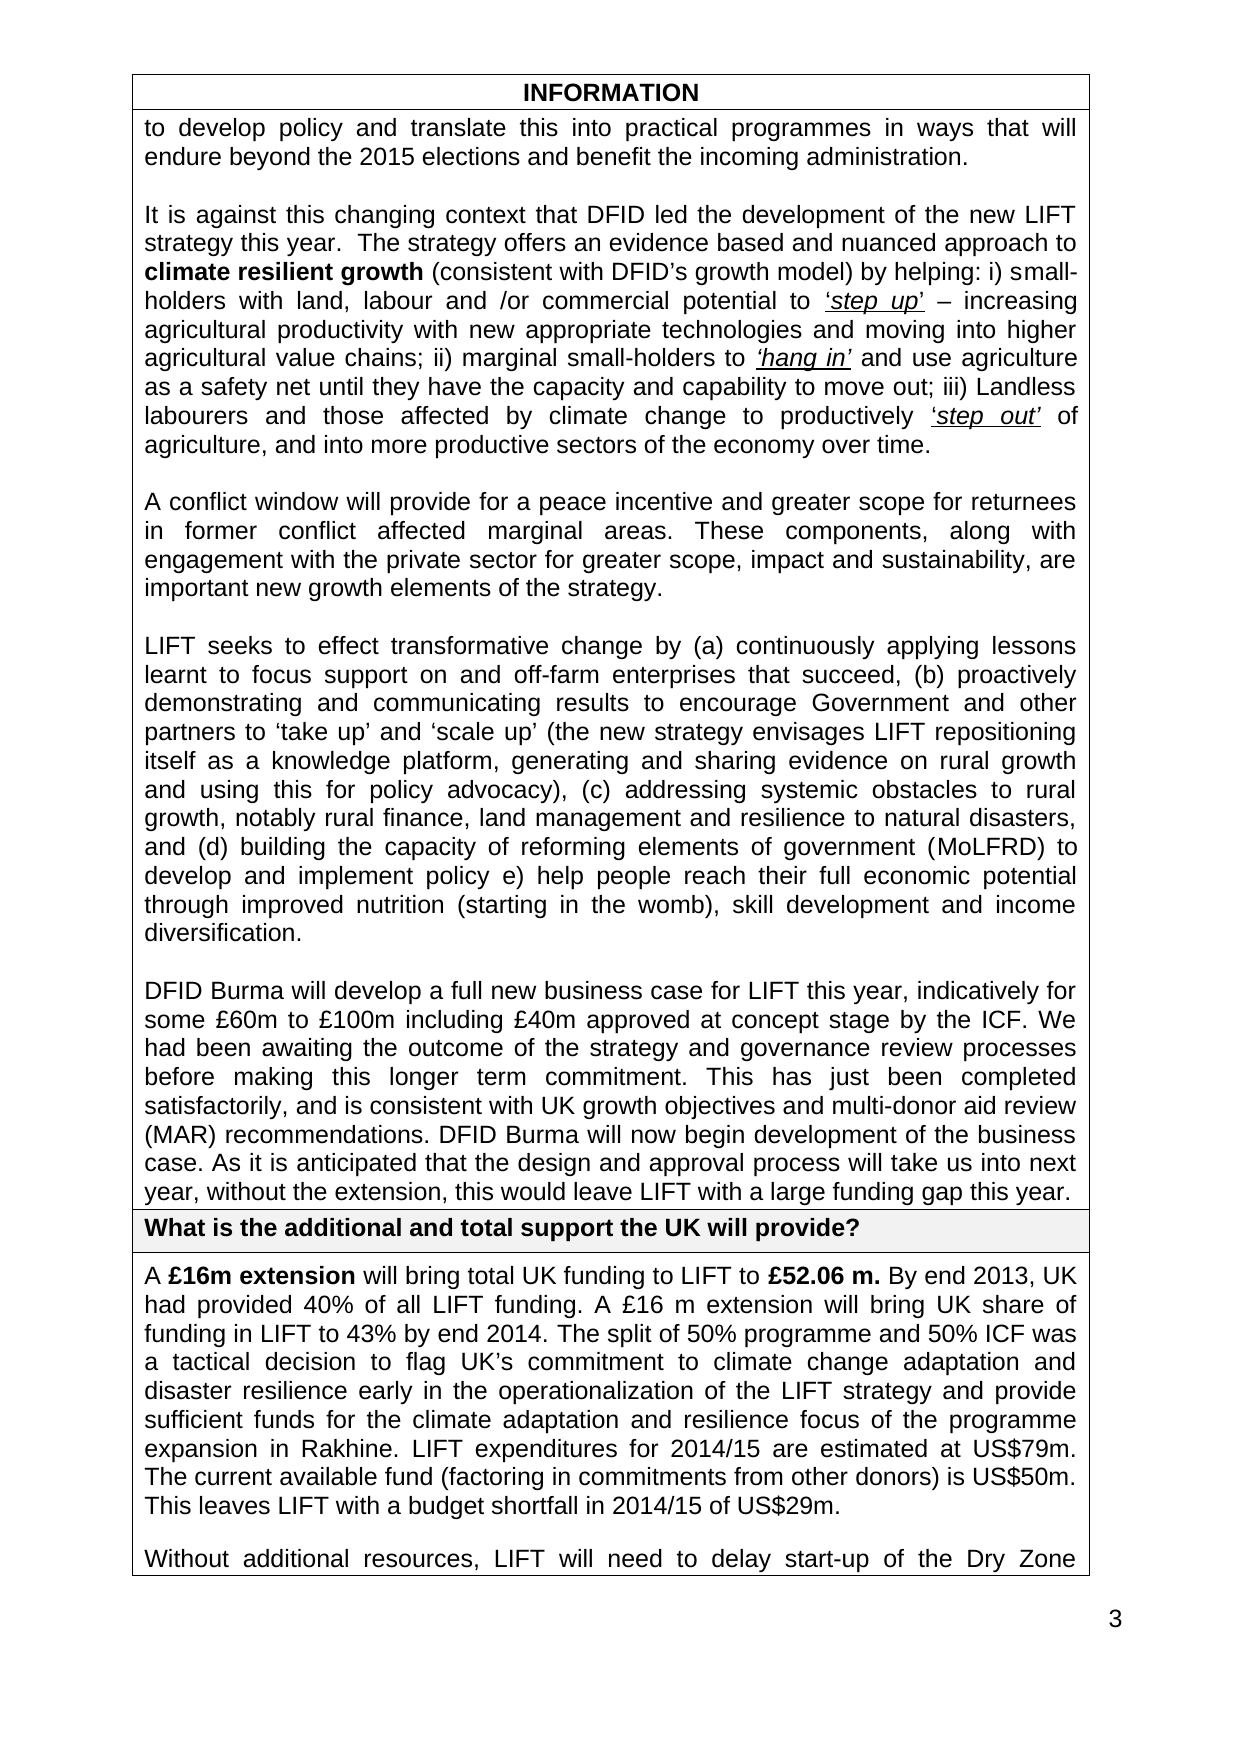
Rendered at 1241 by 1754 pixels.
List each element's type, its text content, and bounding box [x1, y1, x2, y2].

table_cell to develop policy and translate this into practical programmes in ways that will endure beyond the 2015 elections and benefit the incoming administration. It is against this changing context that DFID led the development of the new LIFT strategy this year. The strategy offers an evidence based and nuanced approach to climate resilient growth (consistent with DFID’s growth model) by helping: i) small-holders with land, labour and /or commercial potential to ‘step up’ – increasing agricultural productivity with new appropriate technologies and moving into higher agricultural value chains; ii) marginal small-holders to ‘hang in’ and use agriculture as a safety net until they have the capacity and capability to move out; iii) Landless labourers and those affected by climate change to productively ‘step out’ of agriculture, and into more productive sectors of the economy over time. A conflict window will provide for a peace incentive and greater scope for returnees in former conflict affected marginal areas. These components, along with engagement with the private sector for greater scope, impact and sustainability, are important new growth elements of the strategy. LIFT seeks to effect transformative change by (a) continuously applying lessons learnt to focus support on and off-farm enterprises that succeed, (b) proactively demonstrating and communicating results to encourage Government and other partners to ‘take up’ and ‘scale up’ (the new strategy envisages LIFT repositioning itself as a knowledge platform, generating and sharing evidence on rural growth and using this for policy advocacy), (c) addressing systemic obstacles to rural growth, notably rural finance, land management and resilience to natural disasters, and (d) building the capacity of reforming elements of government (MoLFRD) to develop and implement policy e) help people reach their full economic potential through improved nutrition (starting in the womb), skill development and income diversification. DFID Burma will develop a full new business case for LIFT this year, indicatively for some £60m to £100m including £40m approved at concept stage by the ICF. We had been awaiting the outcome of the strategy and governance review processes before making this longer term commitment. This has just been completed satisfactorily, and is consistent with UK growth objectives and multi-donor aid review (MAR) recommendations. DFID Burma will now begin development of the business case. As it is anticipated that the design and approval process will take us into next year, without the extension, this would leave LIFT with a large funding gap this year. [133, 110, 1089, 1209]
table_cell What is the additional and total support the UK will provide? [133, 1210, 1089, 1252]
table_header INFORMATION [133, 75, 1089, 109]
table_cell A £16m extension will bring total UK funding to LIFT to £52.06 m. By end 2013, UK had provided 40% of all LIFT funding. A £16 m extension will bring UK share of funding in LIFT to 43% by end 2014. The split of 50% programme and 50% ICF was a tactical decision to flag UK’s commitment to climate change adaptation and disaster resilience early in the operationalization of the LIFT strategy and provide sufficient funds for the climate adaptation and resilience focus of the programme expansion in Rakhine. LIFT expenditures for 2014/15 are estimated at US$79m. The current available fund (factoring in commitments from other donors) is US$50m. This leaves LIFT with a budget shortfall in 2014/15 of US$29m. Without additional resources, LIFT will need to delay start-up of the Dry Zone [133, 1253, 1089, 1575]
